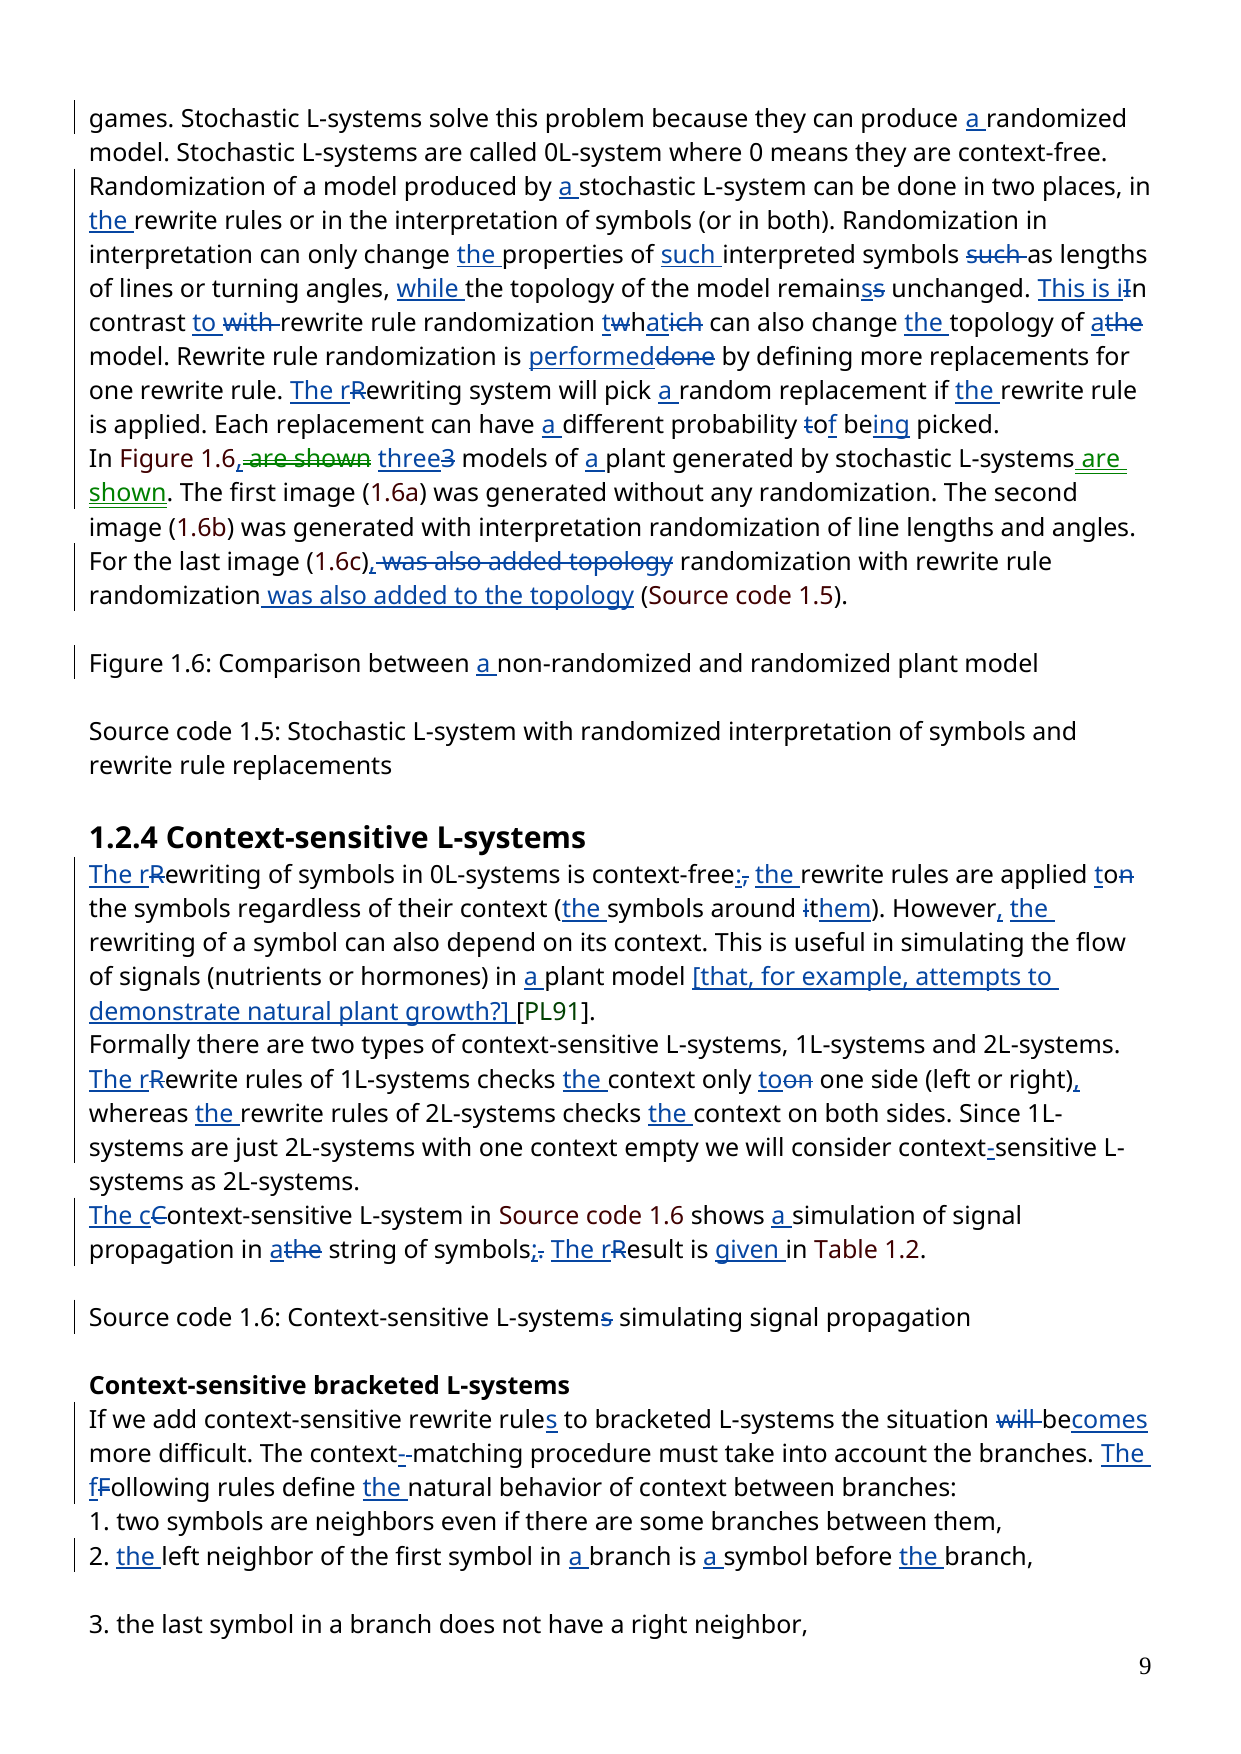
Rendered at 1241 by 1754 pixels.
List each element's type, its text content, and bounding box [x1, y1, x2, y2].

text If we add context-sensitive rewrite rules to bracketed L-systems the situation becomes more difficult. The context-matching procedure must take into account the branches. The following rules define the natural behavior of context between branches: [89, 1402, 1152, 1504]
text 1. two symbols are neighbors even if there are some branches between them, [89, 1504, 1152, 1538]
text Source code 1.6: Context-sensitive L-system simulating signal propagation [89, 1300, 1152, 1334]
text 2. the left neighbor of the first symbol in a branch is a symbol before the branch, [89, 1538, 1152, 1572]
text In Figure 1.6, three models of a plant generated by stochastic L-systems are shown. The first image (1.6a) was generated without any randomization. The second image (1.6b) was generated with interpretation randomization of line lengths and angles. For the last image (1.6c), randomization with rewrite rule randomization was also added to the topology (Source code 1.5). [89, 441, 1152, 611]
text 3. the last symbol in a branch does not have a right neighbor, [89, 1606, 1152, 1640]
text Figure 1.6: Comparison between a non-randomized and randomized plant model [89, 645, 1152, 679]
text 1.2.4 Context-sensitive L-systems [89, 816, 1152, 857]
text Formally there are two types of context-sensitive L-systems, 1L-systems and 2L-systems. The rewrite rules of 1L-systems checks the context only to one side (left or right), whereas the rewrite rules of 2L-systems checks the context on both sides. Since 1L-systems are just 2L-systems with one context empty we will consider context-sensitive L-systems as 2L-systems. [89, 1027, 1152, 1197]
text The rewriting of symbols in 0L-systems is context-free: the rewrite rules are applied to the symbols regardless of their context (the symbols around them). However, the rewriting of a symbol can also depend on its context. This is useful in simulating the flow of signals (nutrients or hormones) in a plant model [that, for example, attempts to demonstrate natural plant growth?] [PL91]. [89, 857, 1152, 1027]
text Context-sensitive bracketed L-systems [89, 1368, 1152, 1402]
text games. Stochastic L-systems solve this problem because they can produce a randomized model. Stochastic L-systems are called 0L-system where 0 means they are context-free. [89, 100, 1152, 168]
text Randomization of a model produced by a stochastic L-system can be done in two places, in the rewrite rules or in the interpretation of symbols (or in both). Randomization in interpretation can only change the properties of such interpreted symbols as lengths of lines or turning angles, while the topology of the model remains unchanged. This is in contrast to rewrite rule randomization that can also change the topology of a model. Rewrite rule randomization is performed by defining more replacements for one rewrite rule. The rewriting system will pick a random replacement if the rewrite rule is applied. Each replacement can have a different probability of being picked. [89, 168, 1152, 441]
text Source code 1.5: Stochastic L-system with randomized interpretation of symbols and rewrite rule replacements [89, 713, 1152, 782]
text The context-sensitive L-system in Source code 1.6 shows a simulation of signal propagation in a string of symbols; The result is given in Table 1.2. [89, 1197, 1152, 1266]
